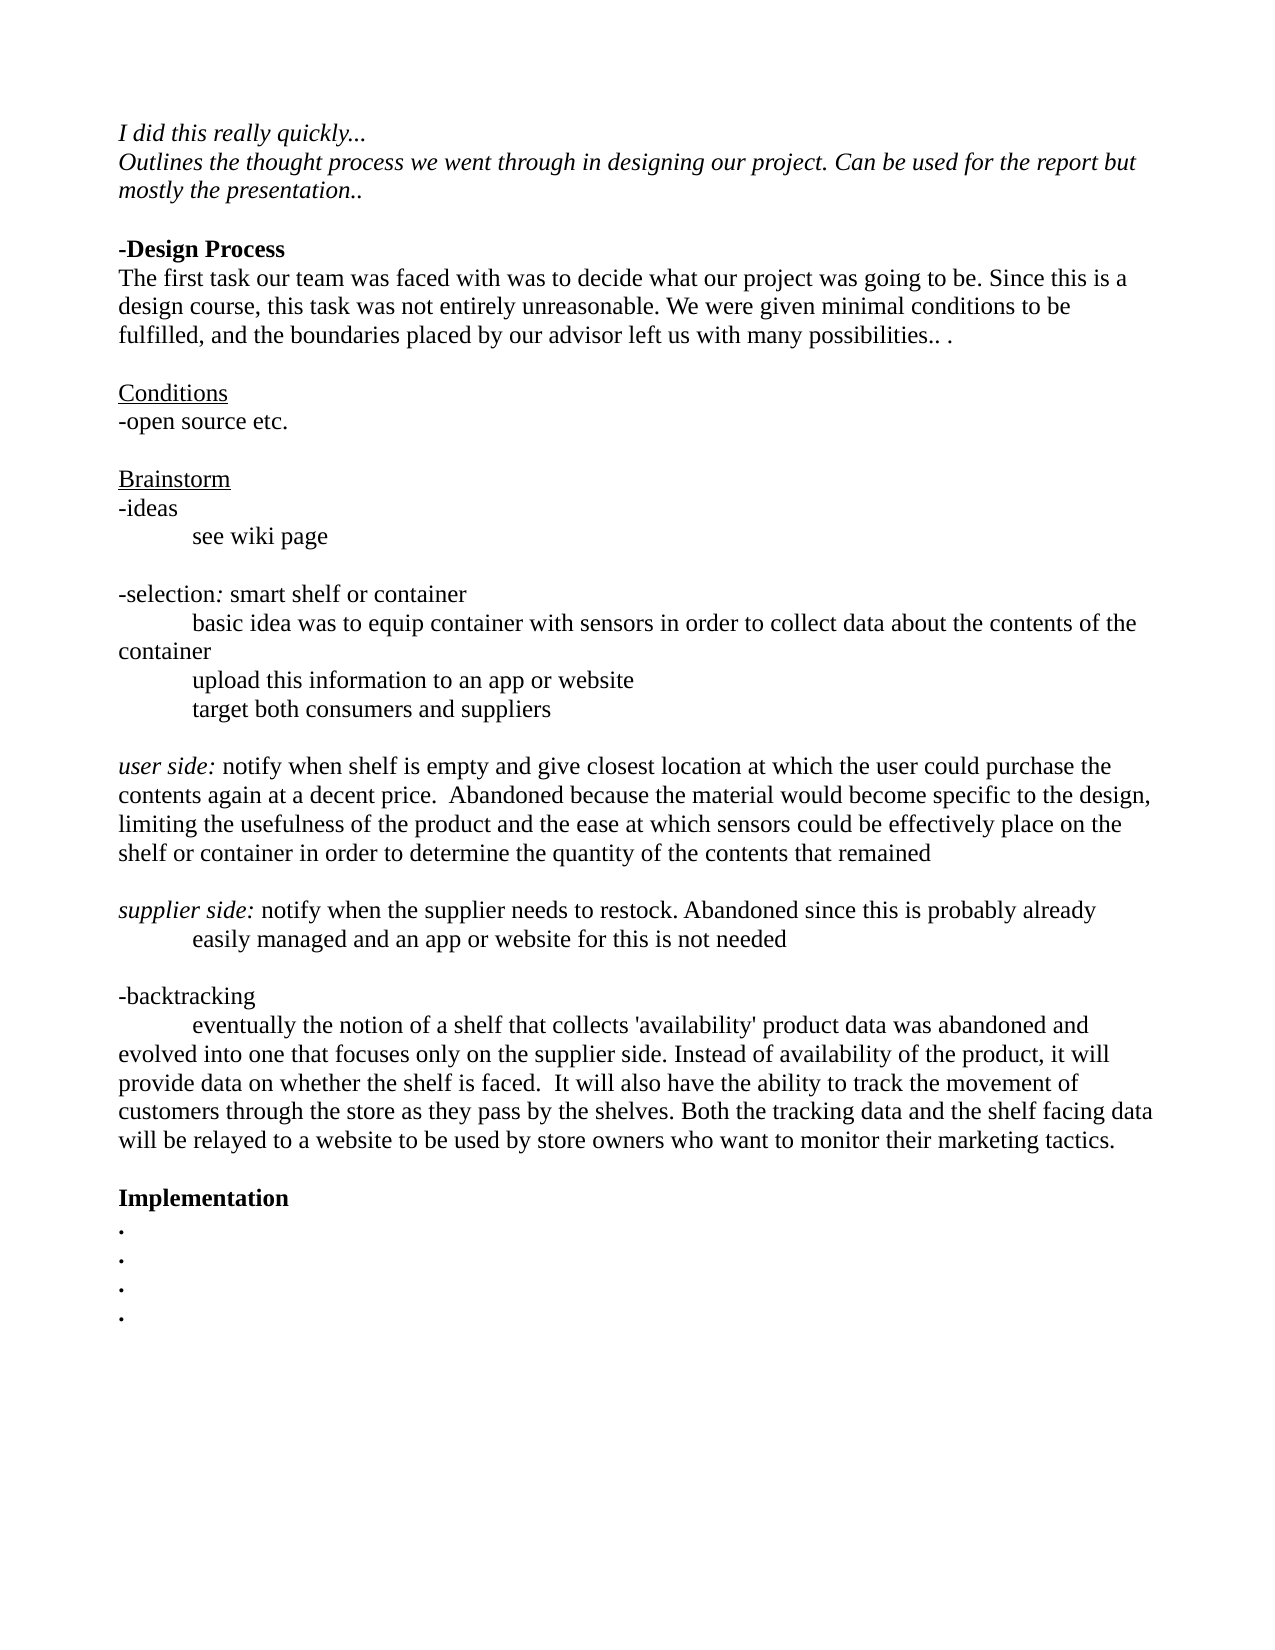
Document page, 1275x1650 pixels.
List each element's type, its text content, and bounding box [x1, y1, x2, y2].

text eventually the notion of a shelf that collects 'availability' product data was abandoned and evolved into one that focuses only on the supplier side. Instead of availability of the product, it will provide data on whether the shelf is faced. It will also have the ability to track the movement of customers through the store as they pass by the shelves. Both the tracking data and the shelf facing data will be relayed to a website to be used by store owners who want to monitor their marketing tactics. [118, 1010, 1157, 1154]
text . [118, 1211, 1157, 1240]
text Brainstorm [118, 464, 1157, 493]
text basic idea was to equip container with sensors in order to collect data about the contents of the container [118, 608, 1157, 665]
text . [118, 1240, 1157, 1269]
text -Design Process [118, 234, 1157, 263]
text target both consumers and suppliers [118, 694, 1157, 723]
text Conditions [118, 378, 1157, 406]
text The first task our team was faced with was to decide what our project was going to be. Since this is a design course, this task was not entirely unreasonable. We were given minimal conditions to be fulfilled, and the boundaries placed by our advisor left us with many possibilities.. . [118, 263, 1157, 349]
text -open source etc. [118, 406, 1157, 435]
text -selection: smart shelf or container [118, 579, 1157, 608]
text Implementation [118, 1183, 1157, 1211]
text see wiki page [118, 521, 1157, 550]
text . [118, 1269, 1157, 1298]
text -ideas [118, 493, 1157, 521]
text -backtracking [118, 981, 1157, 1010]
text upload this information to an app or website [118, 665, 1157, 694]
text . [118, 1298, 1157, 1326]
text supplier side: notify when the supplier needs to restock. Abandoned since this is probably already easily managed and an app or website for this is not needed [118, 895, 1157, 953]
text user side: notify when shelf is empty and give closest location at which the user could purchase the contents again at a decent price. Abandoned because the material would become specific to the design, limiting the usefulness of the product and the ease at which sensors could be effectively place on the shelf or container in order to determine the quantity of the contents that remained [118, 751, 1157, 866]
